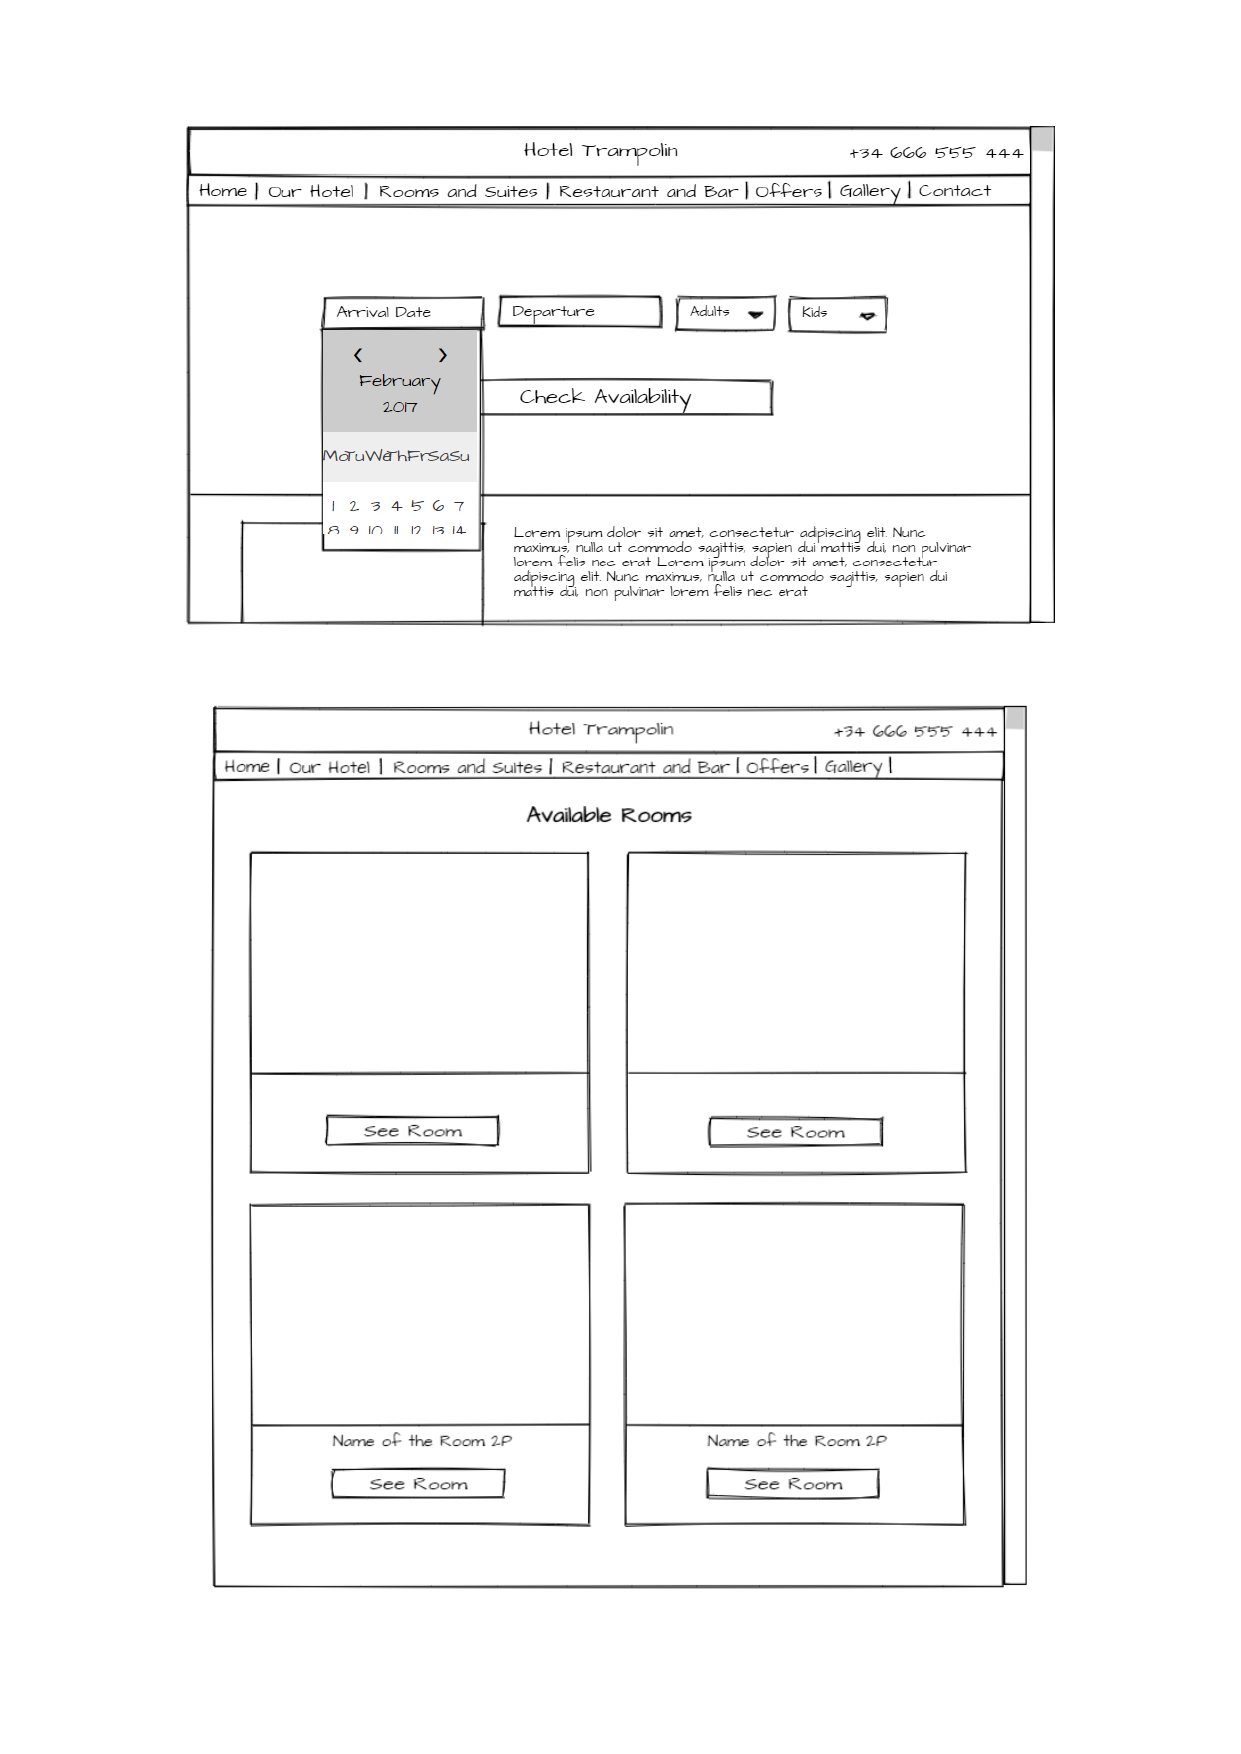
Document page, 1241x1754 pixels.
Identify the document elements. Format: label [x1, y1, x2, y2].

picture [175, 112, 1065, 638]
picture [203, 690, 1037, 1601]
